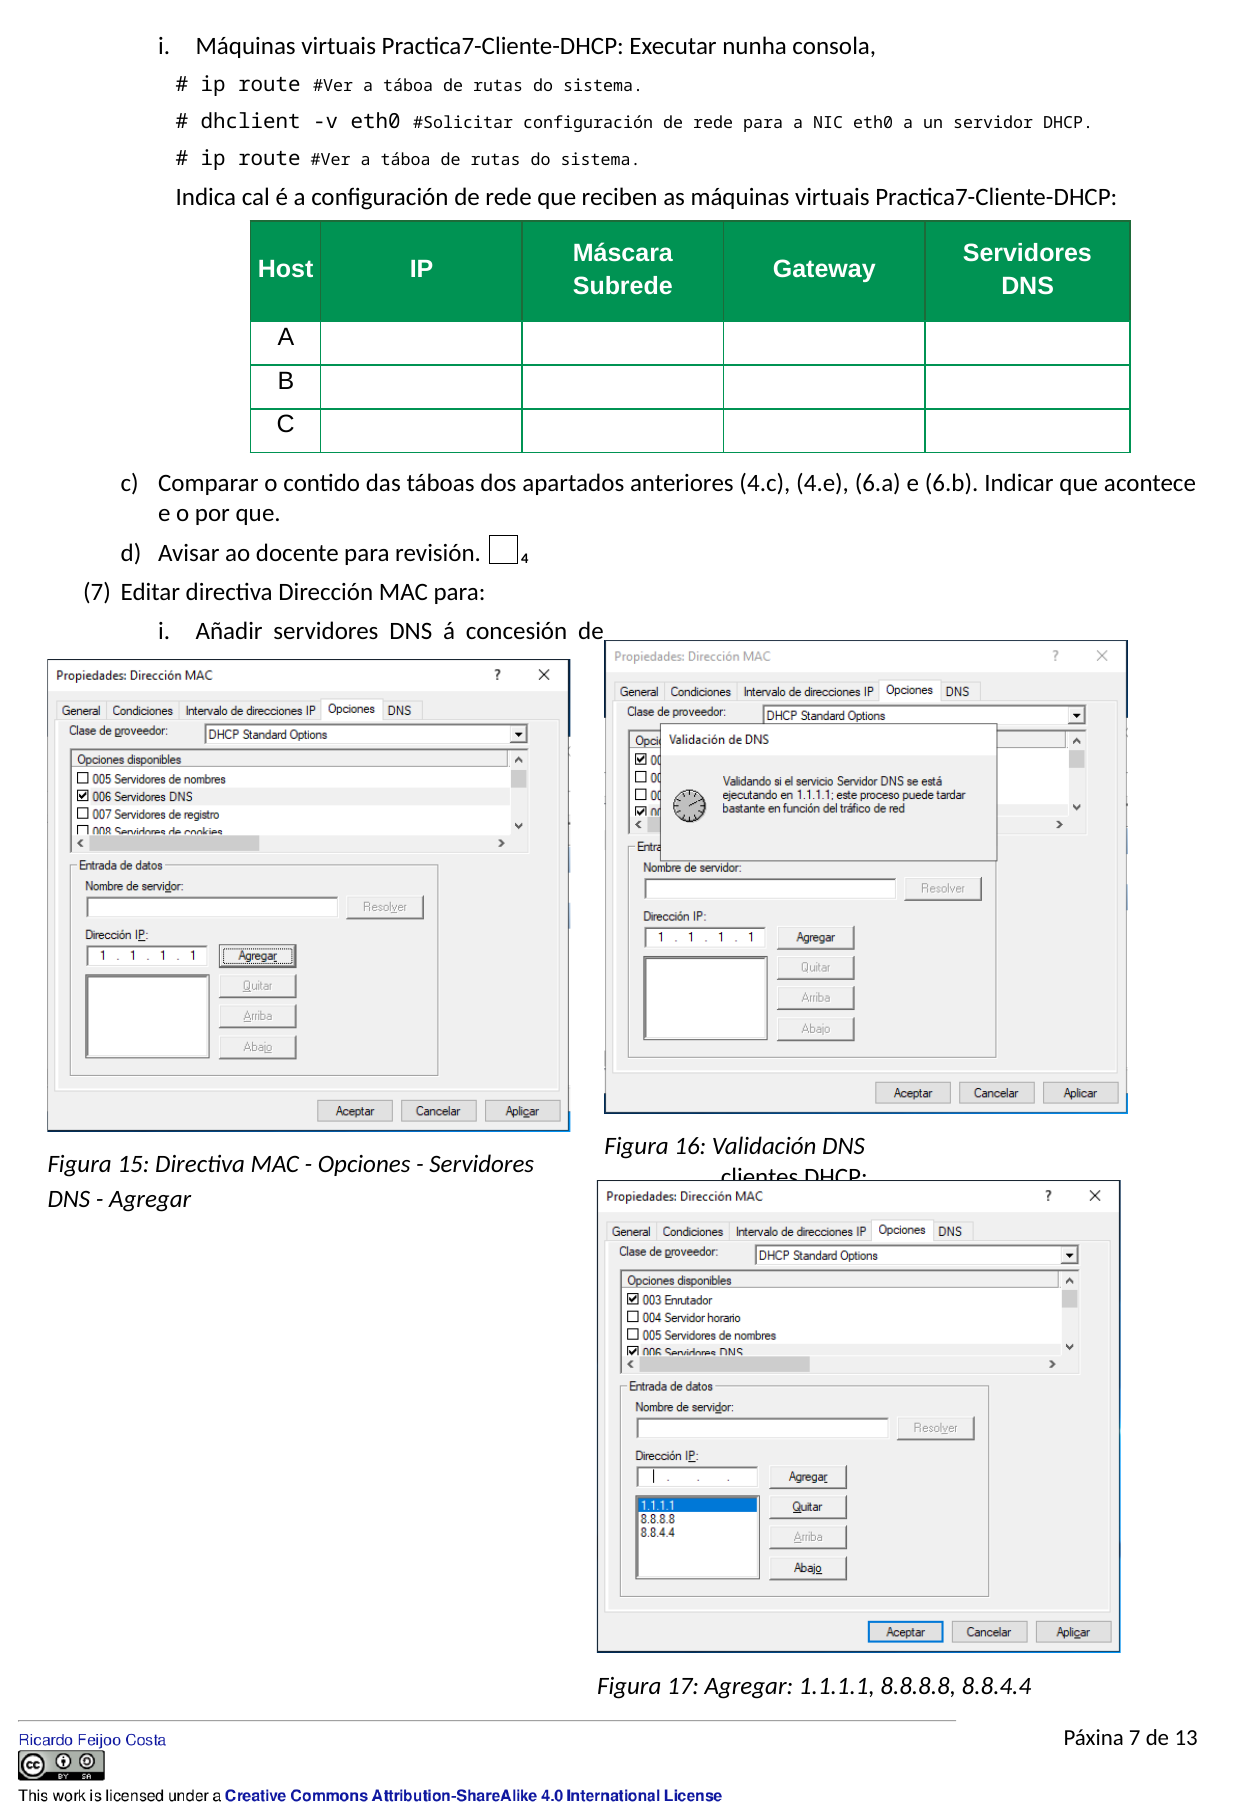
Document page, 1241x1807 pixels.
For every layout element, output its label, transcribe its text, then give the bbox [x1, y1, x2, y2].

text Figura 16: Validación DNS [604, 1114, 1128, 1161]
list Figura 15: Directiva MAC - Opciones - Servidores DNS - Agregar [47, 1132, 571, 1214]
picture [8, 1715, 957, 1806]
table_cell [321, 410, 521, 452]
table_cell [926, 322, 1129, 364]
list # ip route #Ver a táboa de rutas do sistema. [140, 143, 1197, 172]
picture [47, 659, 571, 1132]
picture [596, 1180, 1121, 1653]
list Indica cal é a configuración de rede que reciben as máquinas virtuais Practica7-Cliente-DHCP: [140, 181, 1197, 211]
text Figura 18: Agregar: 1.1.1.1, 8.8.8.8, 8.8.4.4 [597, 1653, 1121, 1700]
picture [604, 640, 1128, 1114]
table_cell C [251, 410, 320, 452]
list Máquinas virtuais Practica7-Cliente-DHCP: Executar nunha consola, [158, 30, 1197, 60]
table_cell A [251, 322, 320, 364]
table_cell [321, 366, 521, 408]
table_cell [724, 322, 924, 364]
table_cell B [251, 366, 320, 408]
table_cell [523, 410, 723, 452]
table_cell [523, 322, 723, 364]
table_cell [926, 366, 1129, 408]
list Avisar ao docente para revisión. 4 [120, 537, 1197, 567]
table_header Gateway [724, 222, 924, 320]
table_header Servidores DNS [926, 222, 1129, 320]
list # dhclient -v eth0 #Solicitar configuración de rede para a NIC eth0 a un servidor DHCP. [140, 106, 1197, 135]
table_cell [523, 366, 723, 408]
table_cell [724, 410, 924, 452]
table_cell [321, 322, 521, 364]
table_header Máscara Subrede [523, 222, 723, 320]
list Editar directiva Dirección MAC para: [83, 576, 1197, 607]
list Añadir servidores DNS á concesión de clientes DHCP: [47, 615, 1197, 1191]
list # ip route #Ver a táboa de rutas do sistema. [140, 69, 1197, 98]
table_cell [724, 366, 924, 408]
list Comparar o contido das táboas dos apartados anteriores (4.c), (4.e), (6.a) e (6.b). Indicar que acontece e o por que. [120, 467, 1197, 528]
table_header IP [321, 222, 521, 320]
table_header Host [251, 222, 320, 320]
table_cell [926, 410, 1129, 452]
